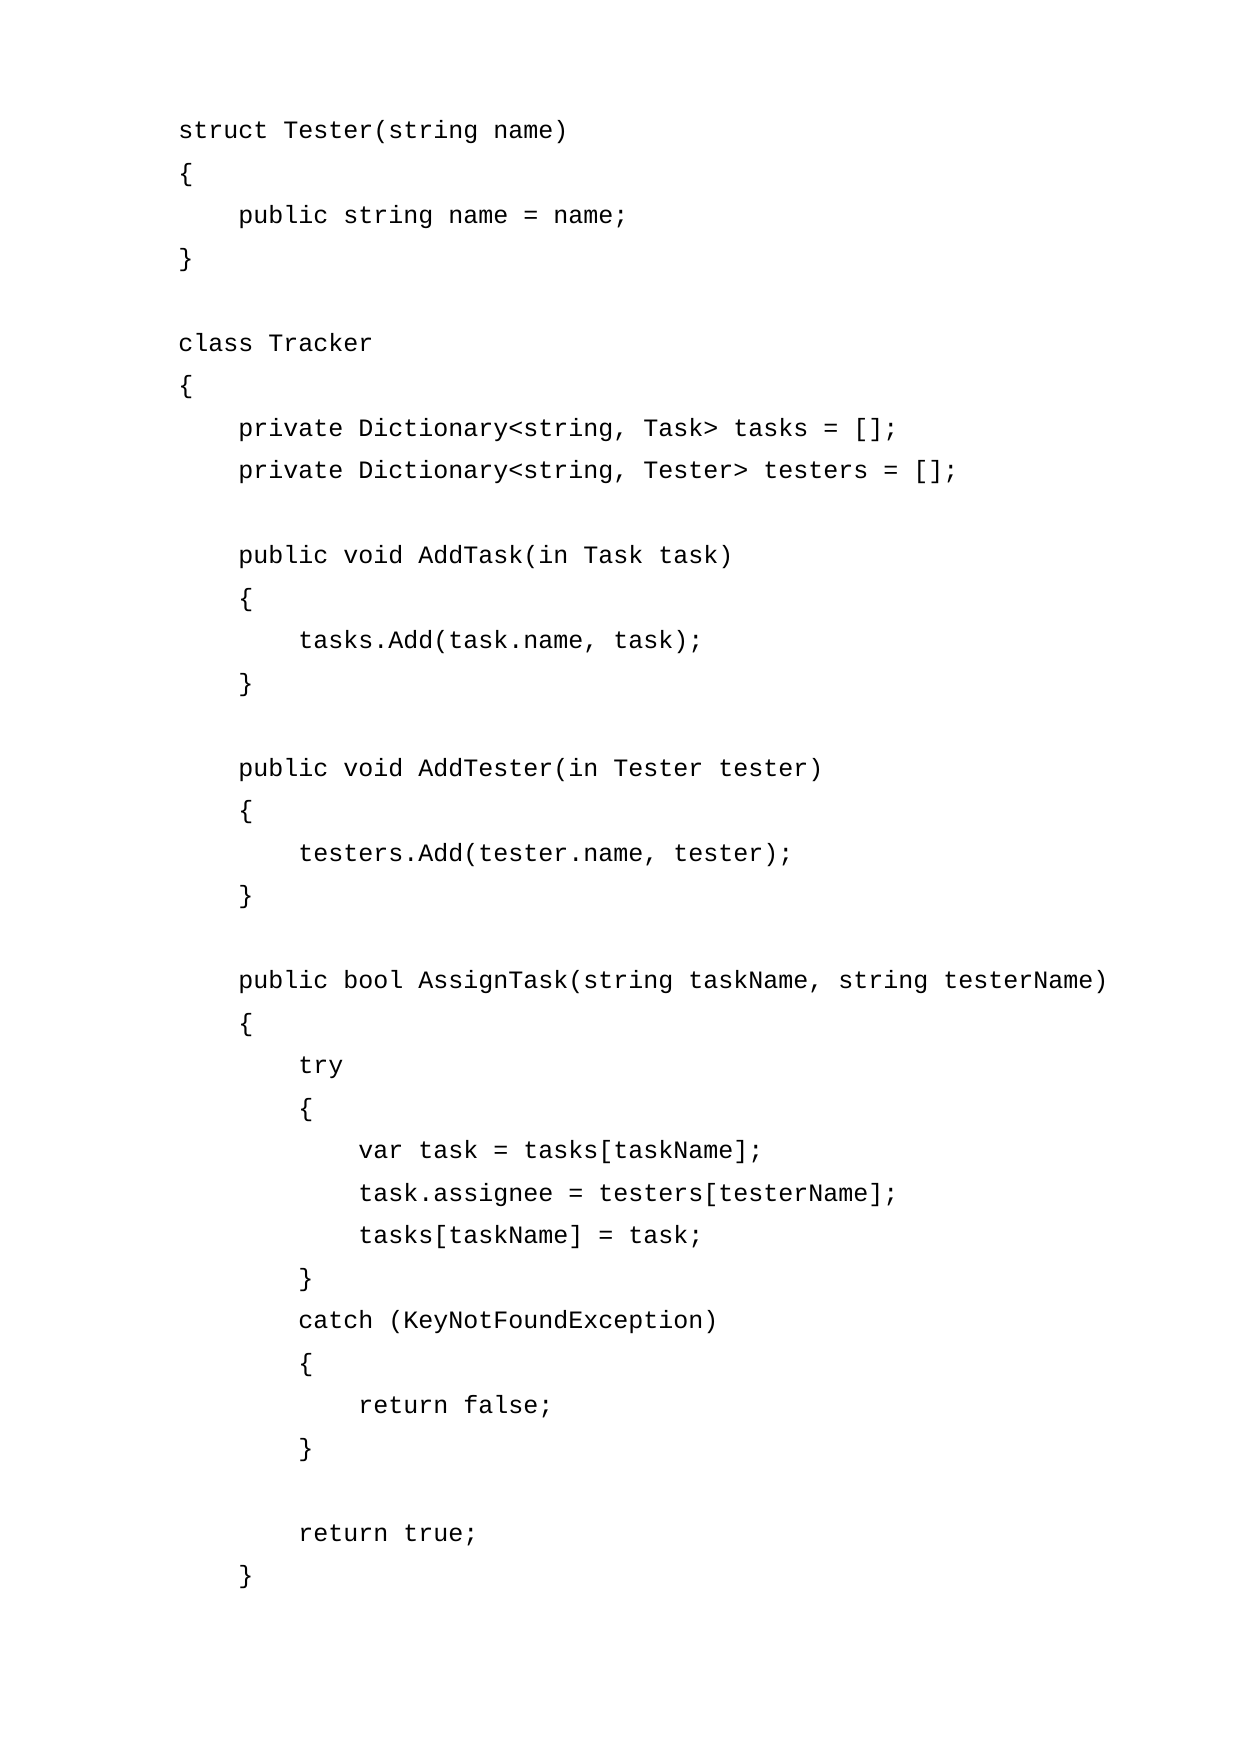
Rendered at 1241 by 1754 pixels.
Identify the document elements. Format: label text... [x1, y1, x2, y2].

text { [118, 1351, 1122, 1379]
text try [118, 1053, 1122, 1081]
text public void AddTask(in Task task) [118, 543, 1122, 571]
text { [118, 1096, 1122, 1124]
text { [118, 798, 1122, 826]
text } [118, 1436, 1122, 1464]
text } [118, 1563, 1122, 1591]
text struct Tester(string name) [118, 118, 1122, 146]
text return true; [118, 1521, 1122, 1549]
text { [118, 161, 1122, 189]
text private Dictionary<string, Task> tasks = []; [118, 416, 1122, 444]
text public void AddTester(in Tester tester) [118, 756, 1122, 784]
text { [118, 586, 1122, 614]
text } [118, 246, 1122, 274]
text catch (KeyNotFoundException) [118, 1308, 1122, 1336]
text } [118, 883, 1122, 911]
text public string name = name; [118, 203, 1122, 231]
text testers.Add(tester.name, tester); [118, 841, 1122, 869]
text } [118, 1266, 1122, 1294]
text tasks.Add(task.name, task); [118, 628, 1122, 656]
text var task = tasks[taskName]; [118, 1138, 1122, 1166]
text } [118, 671, 1122, 699]
text public bool AssignTask(string taskName, string testerName) [118, 968, 1122, 996]
text { [118, 373, 1122, 401]
text task.assignee = testers[testerName]; [118, 1181, 1122, 1209]
text private Dictionary<string, Tester> testers = []; [118, 458, 1122, 486]
text class Tracker [118, 331, 1122, 359]
text { [118, 1011, 1122, 1039]
text tasks[taskName] = task; [118, 1223, 1122, 1251]
text return false; [118, 1393, 1122, 1421]
